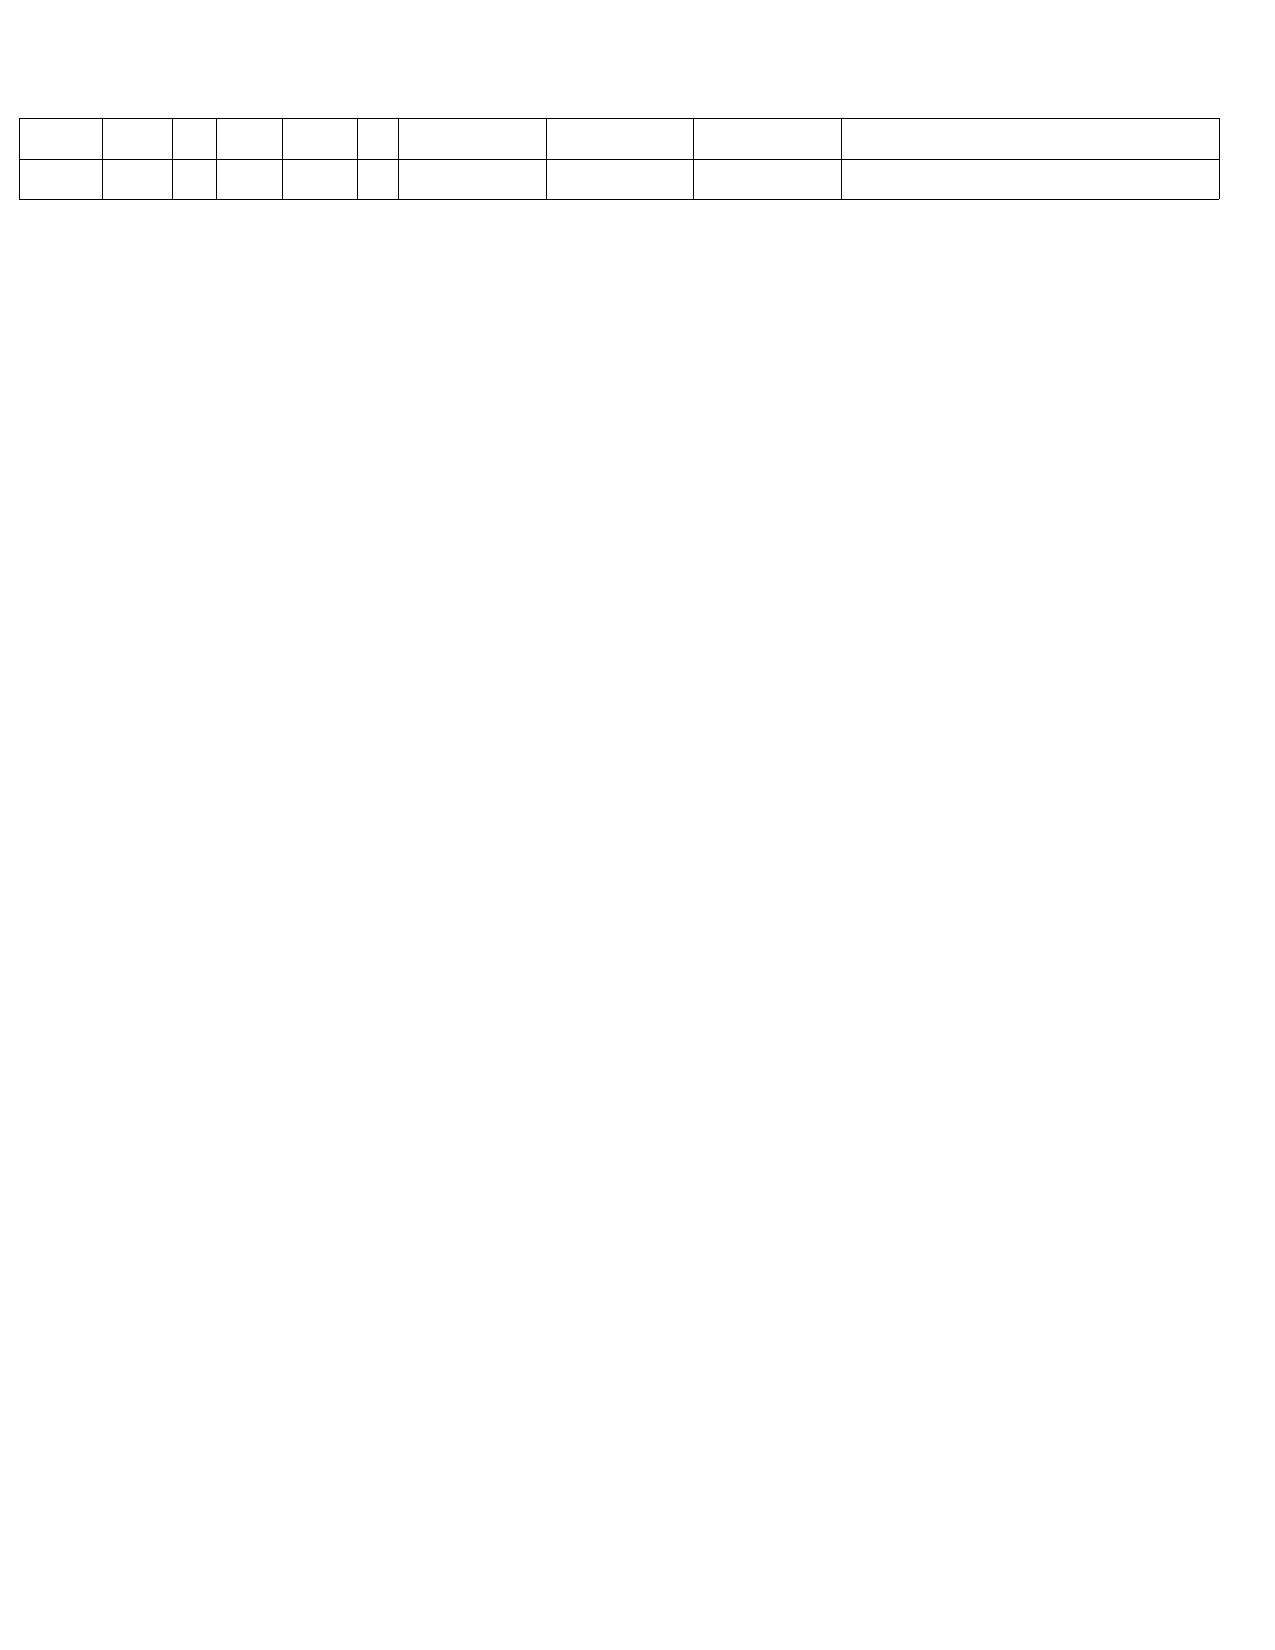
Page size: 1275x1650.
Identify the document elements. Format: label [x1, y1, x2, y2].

table_cell [547, 160, 693, 199]
table_cell [399, 160, 546, 199]
table_cell [694, 160, 841, 199]
table_cell [358, 160, 398, 199]
table_cell [358, 119, 398, 158]
table_cell [20, 160, 102, 199]
table_cell [842, 119, 1219, 158]
table_cell [173, 160, 216, 199]
table_cell [217, 160, 282, 199]
table_cell [173, 119, 216, 158]
table_cell [547, 119, 693, 158]
table_cell [842, 160, 1219, 199]
table_cell [217, 119, 282, 158]
table_cell [20, 119, 102, 158]
table_cell [103, 160, 172, 199]
table_cell [283, 160, 357, 199]
table_cell [283, 119, 357, 158]
table_cell [103, 119, 172, 158]
table_cell [694, 119, 841, 158]
table_cell [399, 119, 546, 158]
